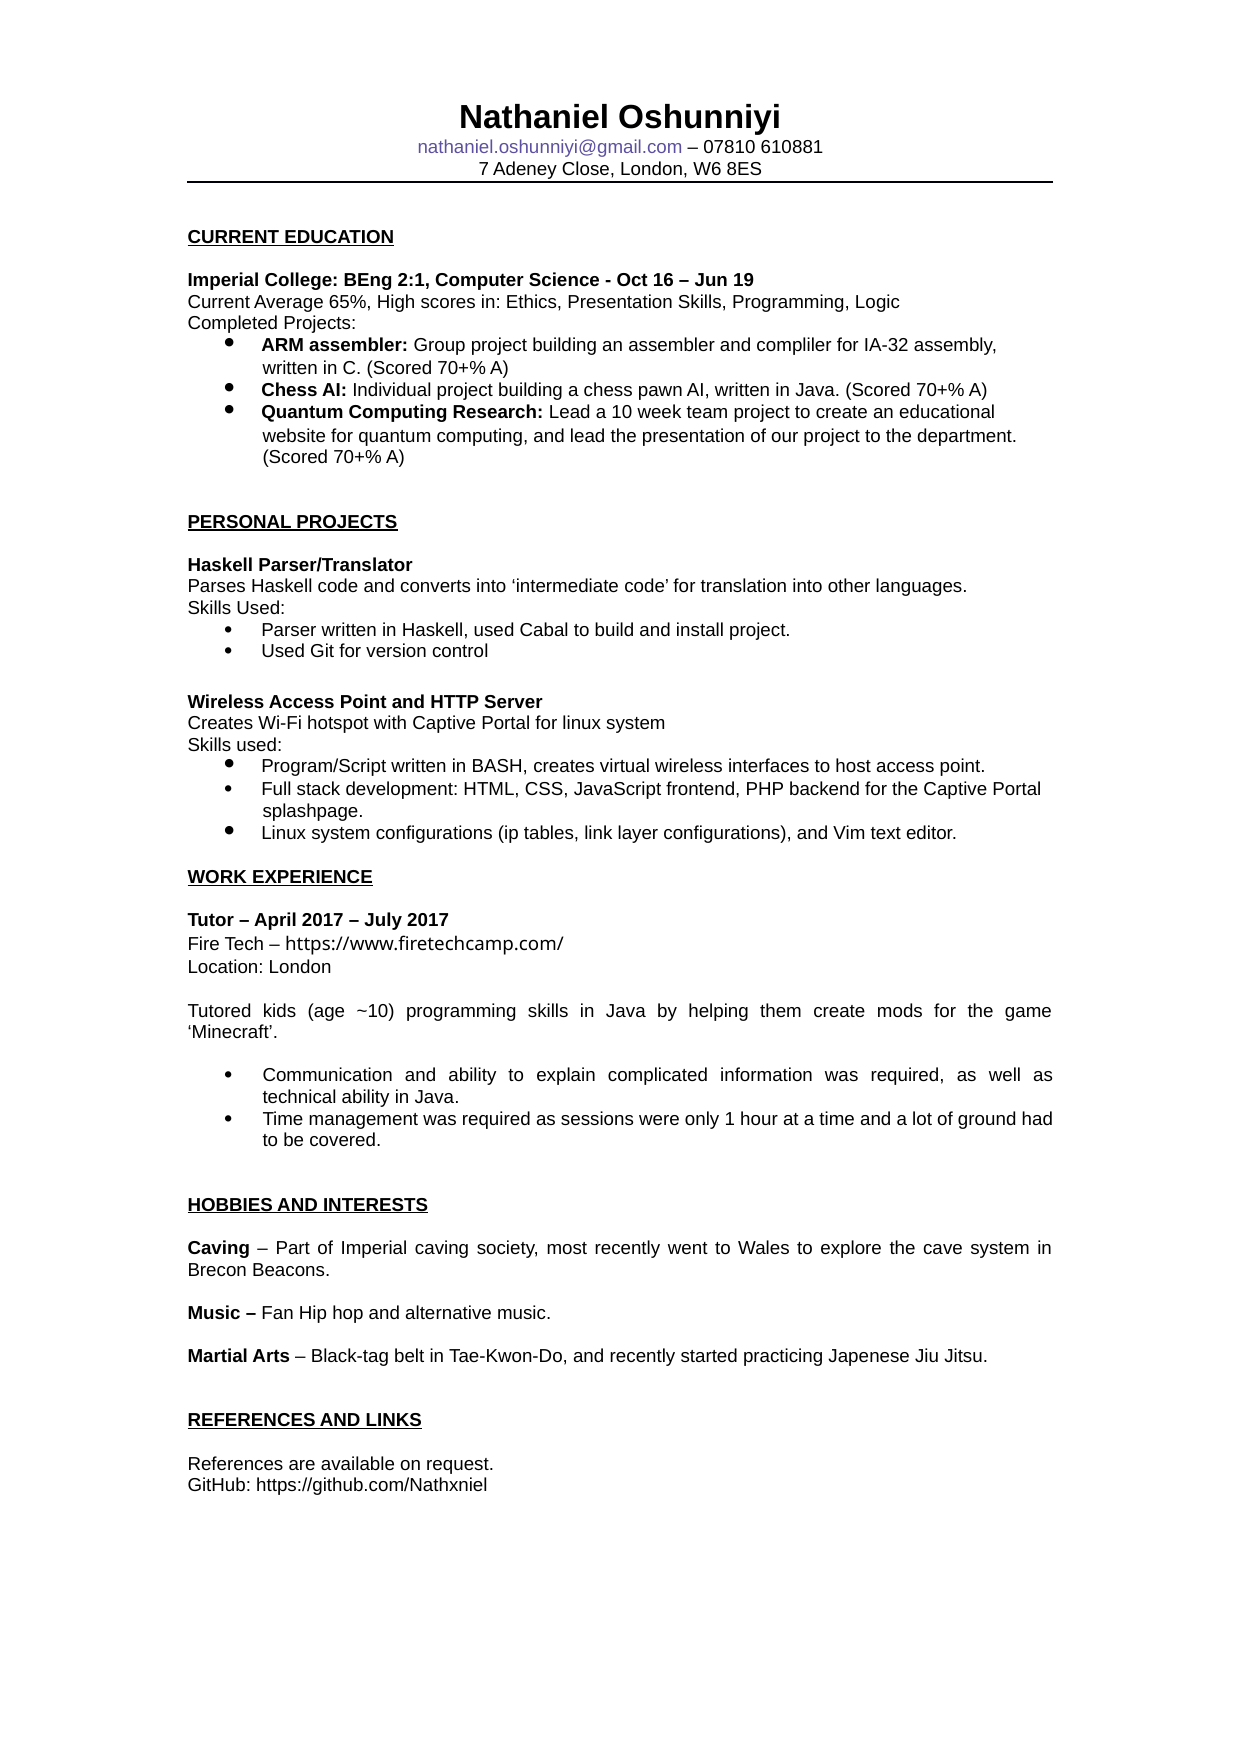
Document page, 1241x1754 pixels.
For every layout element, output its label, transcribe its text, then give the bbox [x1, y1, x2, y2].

list Full stack development: HTML, CSS, JavaScript frontend, PHP backend for the Captive Portal splashpage. [225, 778, 1053, 821]
text PERSONAL PROJECTS [187, 511, 1053, 532]
list ARM assembler: Group project building an assembler and compliler for IA-32 assembly, written in C. (Scored 70+% A) [225, 334, 1053, 378]
list Chess AI: Individual project building a chess pawn AI, written in Java. (Scored 70+% A) [225, 378, 1053, 401]
subtitle WORK EXPERIENCE [187, 866, 1053, 888]
subtitle Music – Fan Hip hop and alternative music. [187, 1301, 1053, 1323]
subtitle Creates Wi-Fi hotspot with Captive Portal for linux system [187, 712, 1053, 734]
list Program/Script written in BASH, creates virtual wireless interfaces to host access point. [225, 755, 1053, 778]
text REFERENCES AND LINKS [187, 1409, 1053, 1431]
subtitle 7 Adeney Close, London, W6 8ES [187, 158, 1053, 181]
list Used Git for version control [225, 640, 1053, 662]
list Time management was required as sessions were only 1 hour at a time and a lot of ground had to be covered. [225, 1107, 1053, 1151]
text Tutored kids (age ~10) programming skills in Java by helping them create mods for the game ‘Minecraft’. [187, 999, 1053, 1042]
subtitle Martial Arts – Black-tag belt in Tae-Kwon-Do, and recently started practicing Japenese Jiu Jitsu. [187, 1344, 1053, 1366]
subtitle Skills Used: [187, 597, 1053, 618]
list Communication and ability to explain complicated information was required, as well as technical ability in Java. [225, 1064, 1053, 1107]
subtitle Parses Haskell code and converts into ‘intermediate code’ for translation into other languages. [187, 575, 1053, 597]
subtitle Wireless Access Point and HTTP Server [187, 691, 1053, 712]
subtitle Nathaniel Oshunniyi [187, 98, 1053, 136]
subtitle Caving – Part of Imperial caving society, most recently went to Wales to explore the cave system in Brecon Beacons. [187, 1237, 1053, 1280]
subtitle Haskell Parser/Translator [187, 554, 1053, 575]
text GitHub: https://github.com/Nathxniel [187, 1474, 1053, 1496]
subtitle nathaniel.oshunniyi@gmail.com – 07810 610881 [187, 136, 1053, 158]
text CURRENT EDUCATION [187, 226, 1053, 247]
subtitle Current Average 65%, High scores in: Ethics, Presentation Skills, Programming, Logic [187, 291, 1053, 312]
list Parser written in Haskell, used Cabal to build and install project. [225, 618, 1053, 640]
subtitle Imperial College: BEng 2:1, Computer Science - Oct 16 – Jun 19 [187, 269, 1053, 291]
list Linux system configurations (ip tables, link layer configurations), and Vim text editor. [225, 821, 1053, 844]
text HOBBIES AND INTERESTS [187, 1194, 1053, 1215]
subtitle Skills used: [187, 734, 1053, 755]
subtitle Tutor – April 2017 – July 2017 [187, 909, 1053, 931]
text Location: London [187, 956, 1053, 978]
subtitle Fire Tech – https://www.firetechcamp.com/ [187, 931, 1053, 956]
text References are available on request. [187, 1452, 1053, 1474]
list Quantum Computing Research: Lead a 10 week team project to create an educational website for quantum computing, and lead the presentation of our project to the department. (Scored 70+% A) [225, 401, 1053, 467]
subtitle Completed Projects: [187, 312, 1053, 334]
